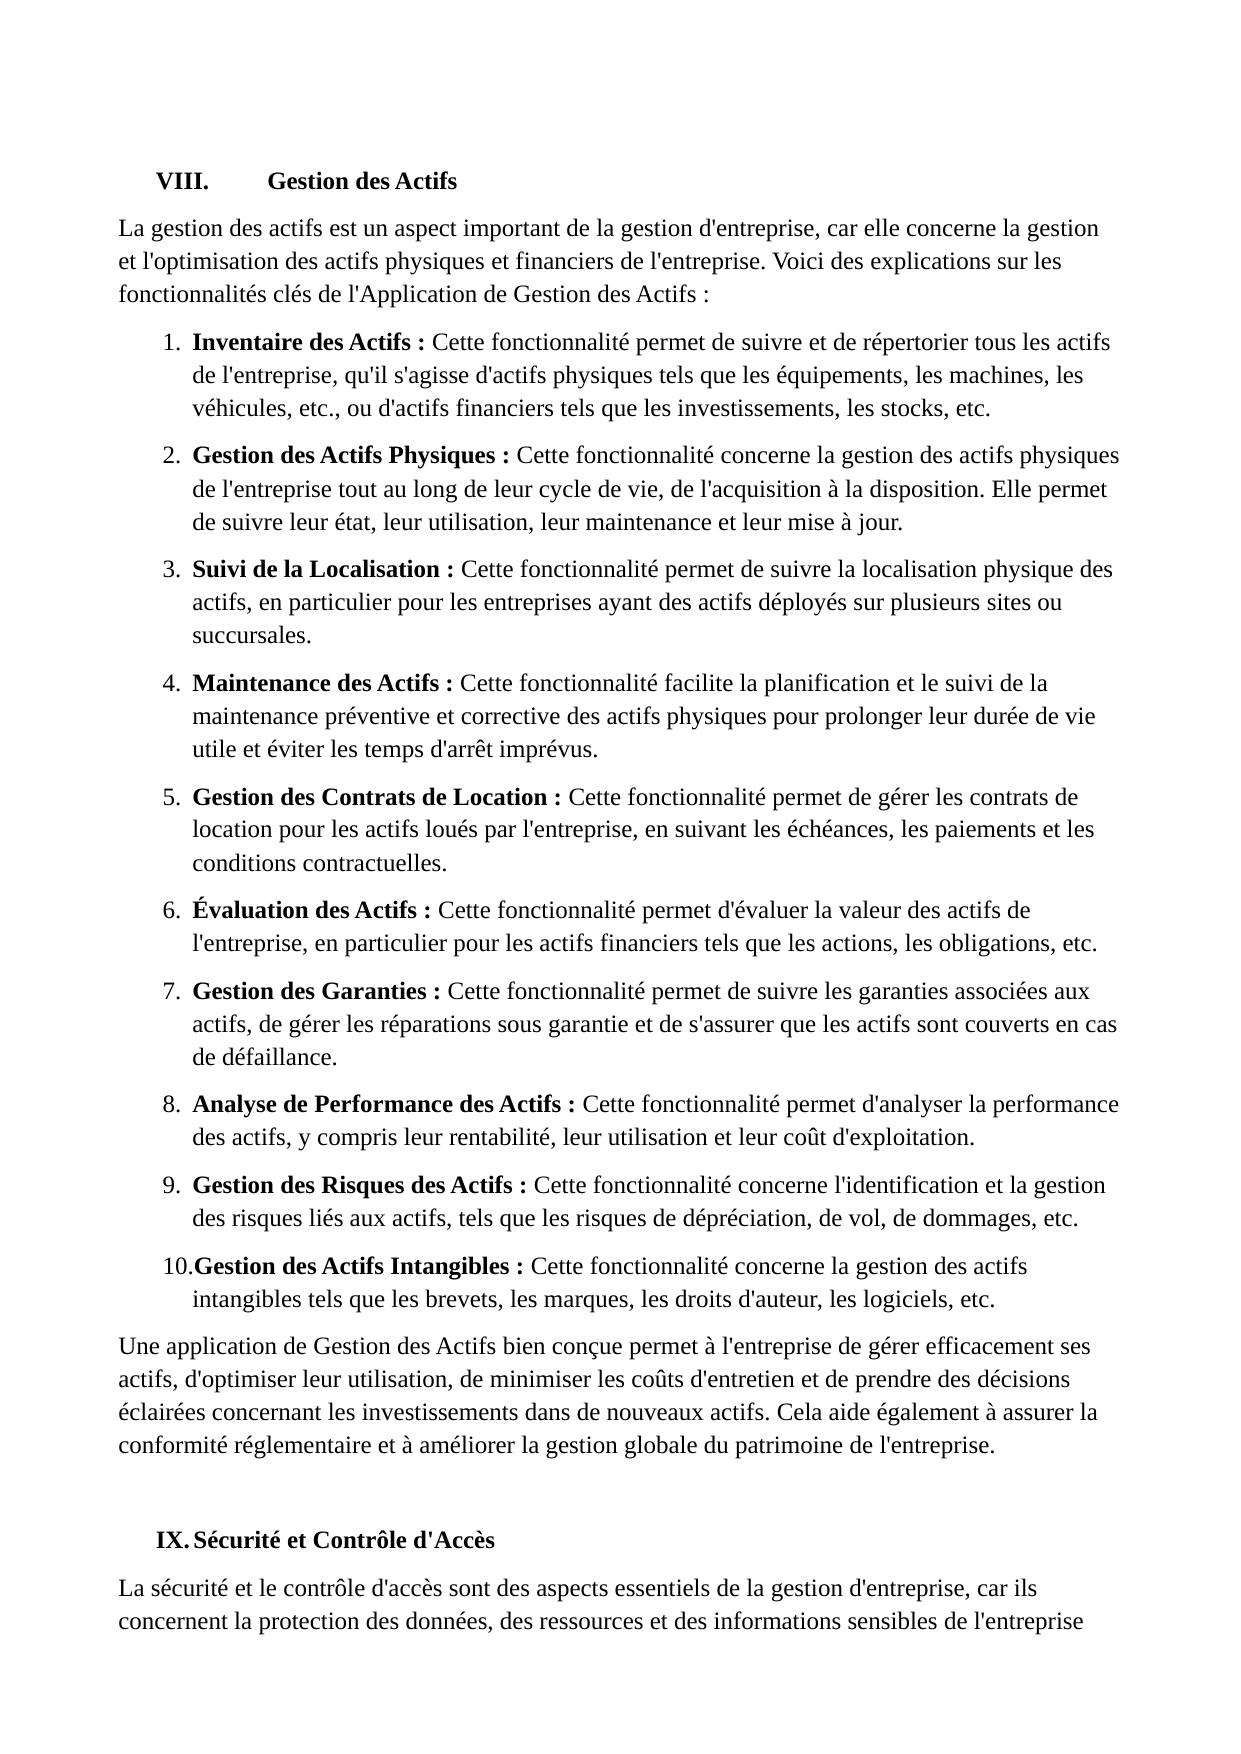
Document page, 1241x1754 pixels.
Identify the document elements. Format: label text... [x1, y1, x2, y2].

list Gestion des Actifs [156, 166, 1122, 194]
list Inventaire des Actifs : Cette fonctionnalité permet de suivre et de répertorier tous les actifs de l'entreprise, qu'il s'agisse d'actifs physiques tels que les équipements, les machines, les véhicules, etc., ou d'actifs financiers tels que les investissements, les stocks, etc. [162, 327, 1122, 422]
text La sécurité et le contrôle d'accès sont des aspects essentiels de la gestion d'entreprise, car ils concernent la protection des données, des ressources et des informations sensibles de l'entreprise [118, 1573, 1122, 1635]
list Gestion des Actifs Physiques : Cette fonctionnalité concerne la gestion des actifs physiques de l'entreprise tout au long de leur cycle de vie, de l'acquisition à la disposition. Elle permet de suivre leur état, leur utilisation, leur maintenance et leur mise à jour. [162, 441, 1122, 535]
list Sécurité et Contrôle d'Accès [156, 1526, 1122, 1554]
list Maintenance des Actifs : Cette fonctionnalité facilite la planification et le suivi de la maintenance préventive et corrective des actifs physiques pour prolonger leur durée de vie utile et éviter les temps d'arrêt imprévus. [162, 668, 1122, 763]
list Gestion des Actifs Intangibles : Cette fonctionnalité concerne la gestion des actifs intangibles tels que les brevets, les marques, les droits d'auteur, les logiciels, etc. [162, 1251, 1122, 1312]
list Gestion des Contrats de Location : Cette fonctionnalité permet de gérer les contrats de location pour les actifs loués par l'entreprise, en suivant les échéances, les paiements et les conditions contractuelles. [162, 782, 1122, 876]
list Gestion des Garanties : Cette fonctionnalité permet de suivre les garanties associées aux actifs, de gérer les réparations sous garantie et de s'assurer que les actifs sont couverts en cas de défaillance. [162, 976, 1122, 1071]
list Suivi de la Localisation : Cette fonctionnalité permet de suivre la localisation physique des actifs, en particulier pour les entreprises ayant des actifs déployés sur plusieurs sites ou succursales. [162, 554, 1122, 649]
text La gestion des actifs est un aspect important de la gestion d'entreprise, car elle concerne la gestion et l'optimisation des actifs physiques et financiers de l'entreprise. Voici des explications sur les fonctionnalités clés de l'Application de Gestion des Actifs : [118, 213, 1122, 308]
text Une application de Gestion des Actifs bien conçue permet à l'entreprise de gérer efficacement ses actifs, d'optimiser leur utilisation, de minimiser les coûts d'entretien et de prendre des décisions éclairées concernant les investissements dans de nouveaux actifs. Cela aide également à assurer la conformité réglementaire et à améliorer la gestion globale du patrimoine de l'entreprise. [118, 1331, 1122, 1459]
list Analyse de Performance des Actifs : Cette fonctionnalité permet d'analyser la performance des actifs, y compris leur rentabilité, leur utilisation et leur coût d'exploitation. [162, 1089, 1122, 1151]
list Évaluation des Actifs : Cette fonctionnalité permet d'évaluer la valeur des actifs de l'entreprise, en particulier pour les actifs financiers tels que les actions, les obligations, etc. [162, 895, 1122, 957]
list Gestion des Risques des Actifs : Cette fonctionnalité concerne l'identification et la gestion des risques liés aux actifs, tels que les risques de dépréciation, de vol, de dommages, etc. [162, 1170, 1122, 1232]
